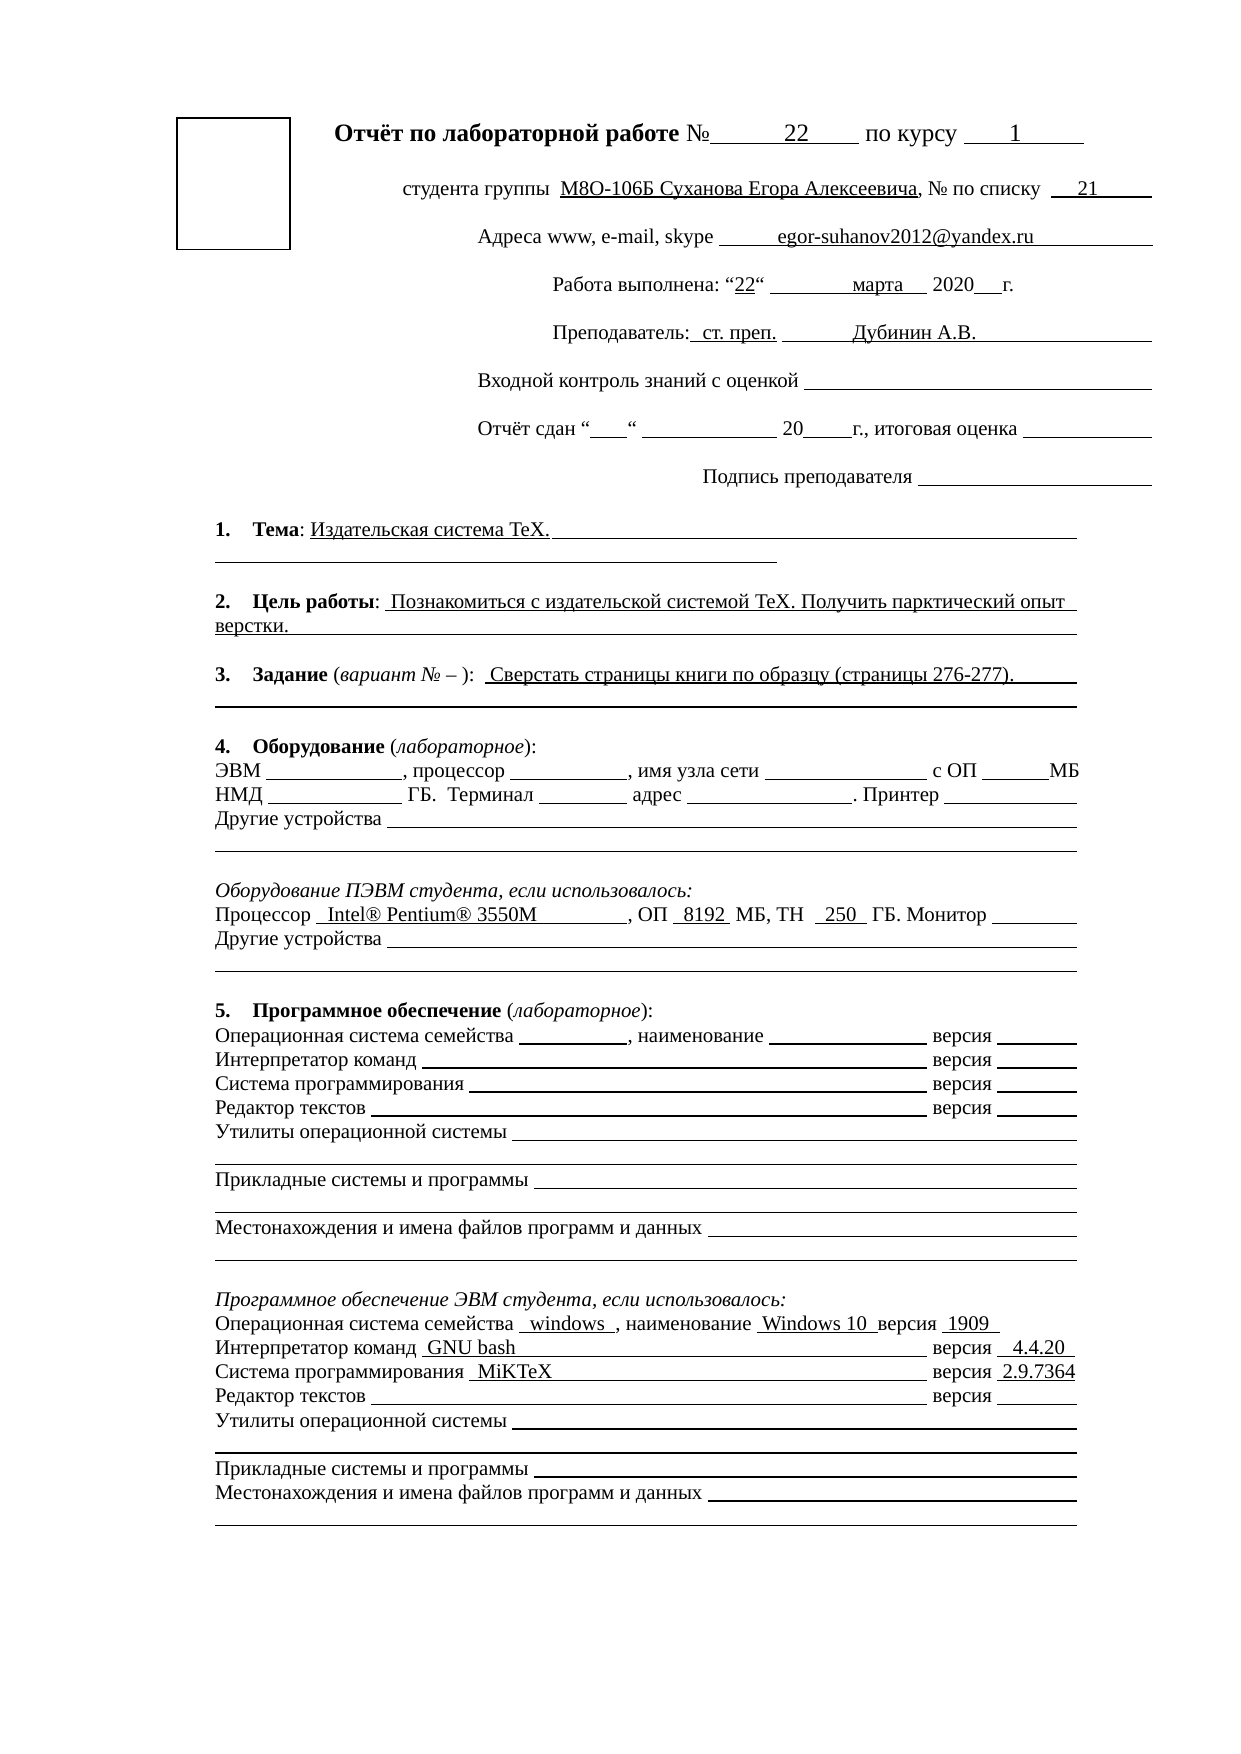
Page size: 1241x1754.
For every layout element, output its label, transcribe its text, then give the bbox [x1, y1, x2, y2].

text Оборудование ПЭВМ студента, если использовалось: [215, 878, 1152, 902]
text Программное обеспечение ЭВМ студента, если использовалось:­ [215, 1287, 1152, 1311]
text Утилиты операционной системы [215, 1119, 1152, 1167]
text Интерпретатор команд версия [215, 1047, 1152, 1071]
list Задание (вариант № – ): Сверстать страницы книги по образцу (страницы 276-277). [215, 662, 1152, 710]
text Система программирования версия [215, 1071, 1152, 1095]
text Утилиты операционной системы [215, 1407, 1152, 1456]
text Прикладные системы и программы [215, 1456, 1152, 1480]
text Местонахождения и имена файлов программ и данных [215, 1480, 1152, 1528]
text НМД ГБ. Терминал адрес . Принтер [215, 782, 1152, 806]
list Оборудование (лабораторное): [215, 734, 1152, 758]
text Редактор текстов версия [215, 1383, 1152, 1407]
text Прикладные системы и программы [215, 1167, 1152, 1215]
text Процессор Intel® Pentium® 3550M , ОП 8192 МБ, ТН 250 ГБ. Монитор [215, 902, 1152, 926]
text Система программирования MiKTeX версия 2.9.7364 [215, 1359, 1152, 1383]
text Другие устройства [215, 806, 1152, 854]
text Местонахождения и имена файлов программ и данных [215, 1215, 1152, 1263]
text Операционная система семейства , наименование версия [215, 1022, 1152, 1047]
table_header Отчёт по лабораторной работе № 22 по курсу 1 ­ студента группы М8О-106Б Суханова Егора Алексеевича, № по списку 21 Адреса www, e-mail, skype egor-suhanov2012@yandex.ru Работа выполнена: “22“ марта 2020 г. Преподаватель: ст. преп. Дубинин А.В. Входной контроль знаний с оценкой Отчёт сдан “ “ 20 г., итоговая оценка Подпись преподавателя [334, 118, 1152, 488]
table_header [166, 118, 334, 488]
text Другие устройства [215, 926, 1152, 974]
text Интерпретатор команд GNU bash версия 4.4.20 [215, 1335, 1152, 1359]
text Операционная система семейства windows , наименование Windows 10 версия 1909 [215, 1311, 1152, 1335]
list Программное обеспечение (лабораторное): [215, 998, 1152, 1022]
text ЭВМ , процессор , имя узла сети с ОП МБ [215, 758, 1152, 782]
list верстки. [215, 613, 1152, 637]
list Тема: Издательская система TeX. [215, 517, 1152, 565]
list Цель работы: Познакомиться с издательской системой TeX. Получить парктический опыт [215, 589, 1152, 613]
text Редактор текстов версия [215, 1095, 1152, 1119]
